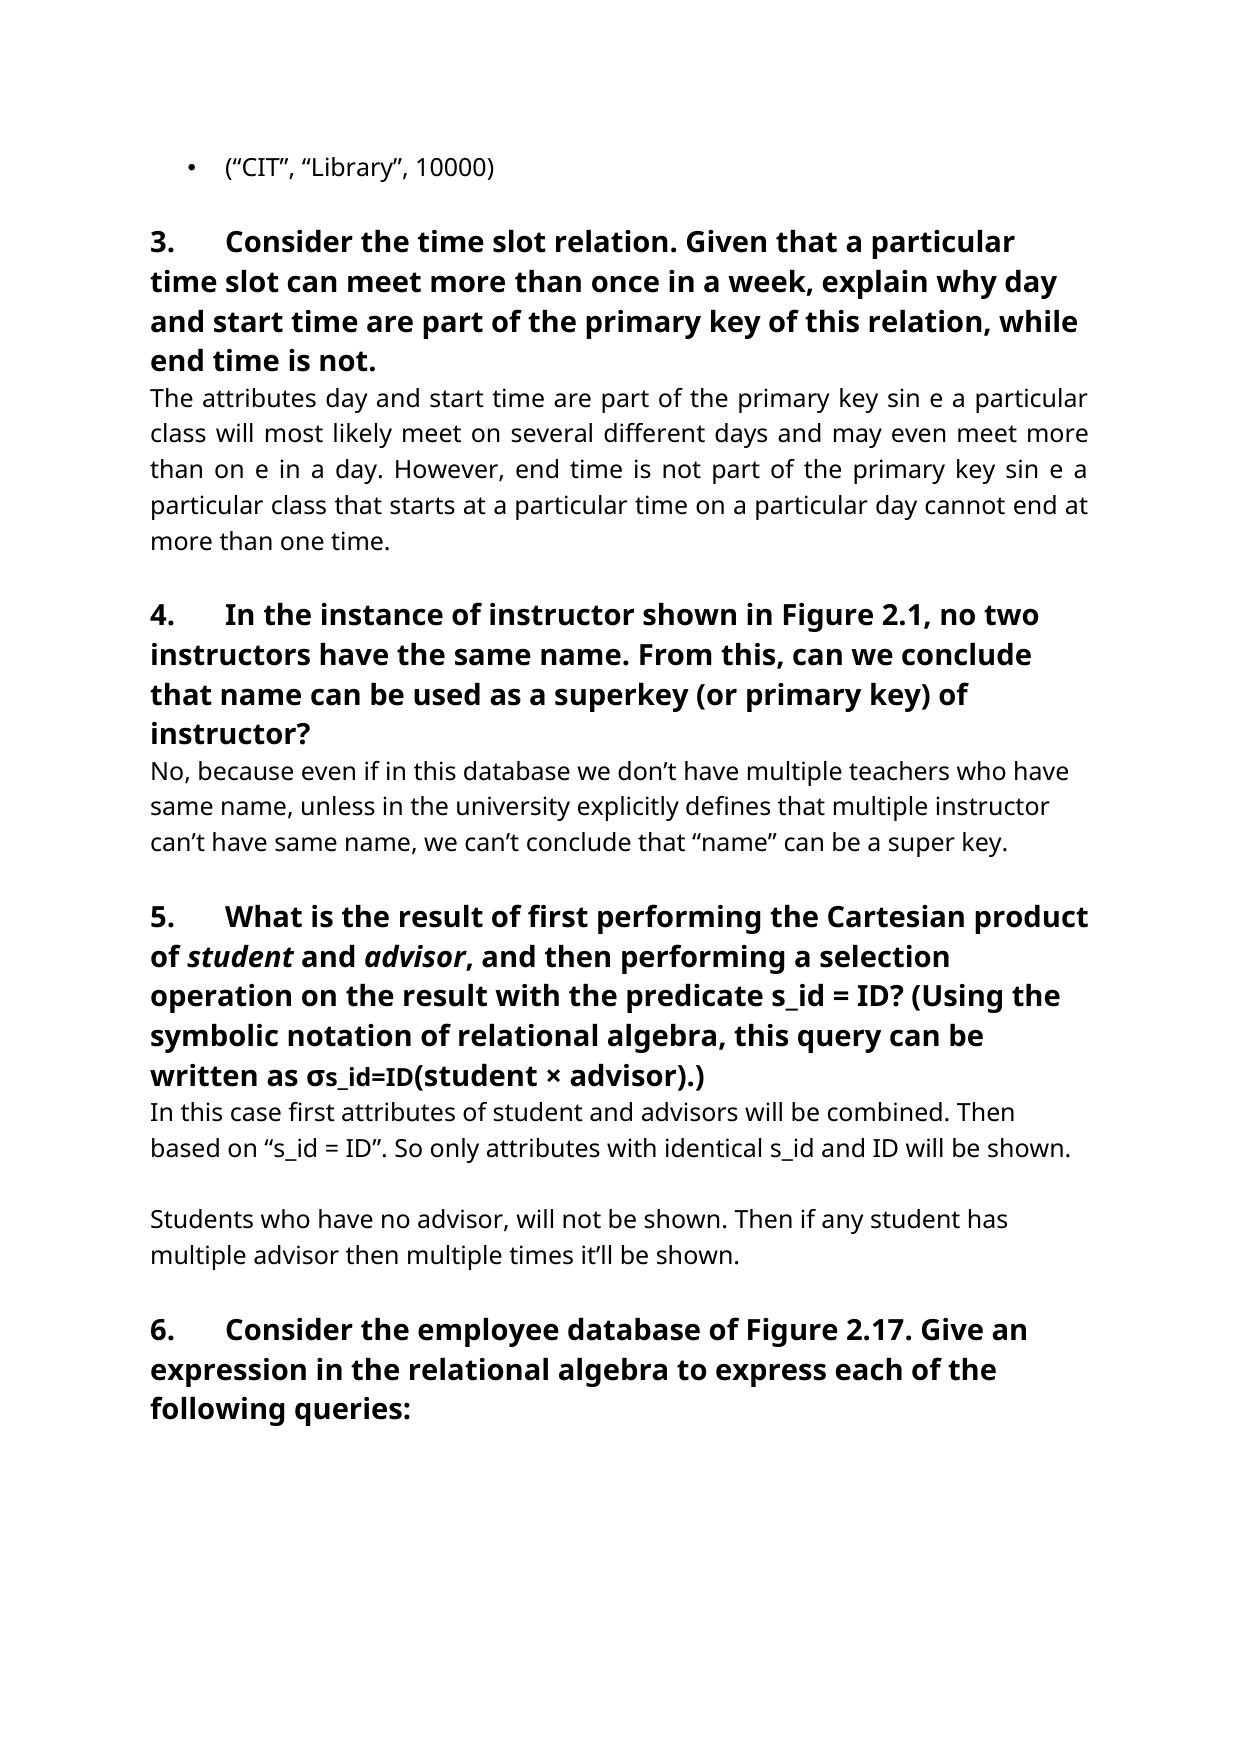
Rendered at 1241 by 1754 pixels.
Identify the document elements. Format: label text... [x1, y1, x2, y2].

text The attributes day and start time are part of the primary key sin e a particular class will most likely meet on several different days and may even meet more than on e in a day. However, end time is not part of the primary key sin e a particular class that starts at a particular time on a particular day cannot end at more than one time. [150, 380, 1091, 557]
text In this case first attributes of student and advisors will be combined. Then based on “s_id = ID”. So only attributes with identical s_id and ID will be shown. [150, 1095, 1091, 1164]
subtitle In the instance of instructor shown in Figure 2.1, no two instructors have the same name. From this, can we conclude that name can be used as a superkey (or primary key) of instructor? [150, 594, 1091, 753]
subtitle What is the result of first performing the Cartesian product of student and advisor, and then performing a selection operation on the result with the predicate s_id = ID? (Using the symbolic notation of relational algebra, this query can be written as σs_id=ID(student × advisor).) [150, 896, 1091, 1095]
subtitle Consider the time slot relation. Given that a particular time slot can meet more than once in a week, explain why day and start time are part of the primary key of this relation, while end time is not. [150, 221, 1091, 380]
list (“CIT”, “Library”, 10000) [187, 150, 1091, 184]
text Students who have no advisor, will not be shown. Then if any student has multiple advisor then multiple times it’ll be shown. [150, 1202, 1091, 1272]
text No, because even if in this database we don’t have multiple teachers who have same name, unless in the university explicitly defines that multiple instructor can’t have same name, we can’t conclude that “name” can be a super key. [150, 753, 1091, 859]
subtitle Consider the employee database of Figure 2.17. Give an expression in the relational algebra to express each of the following queries: [150, 1309, 1091, 1428]
